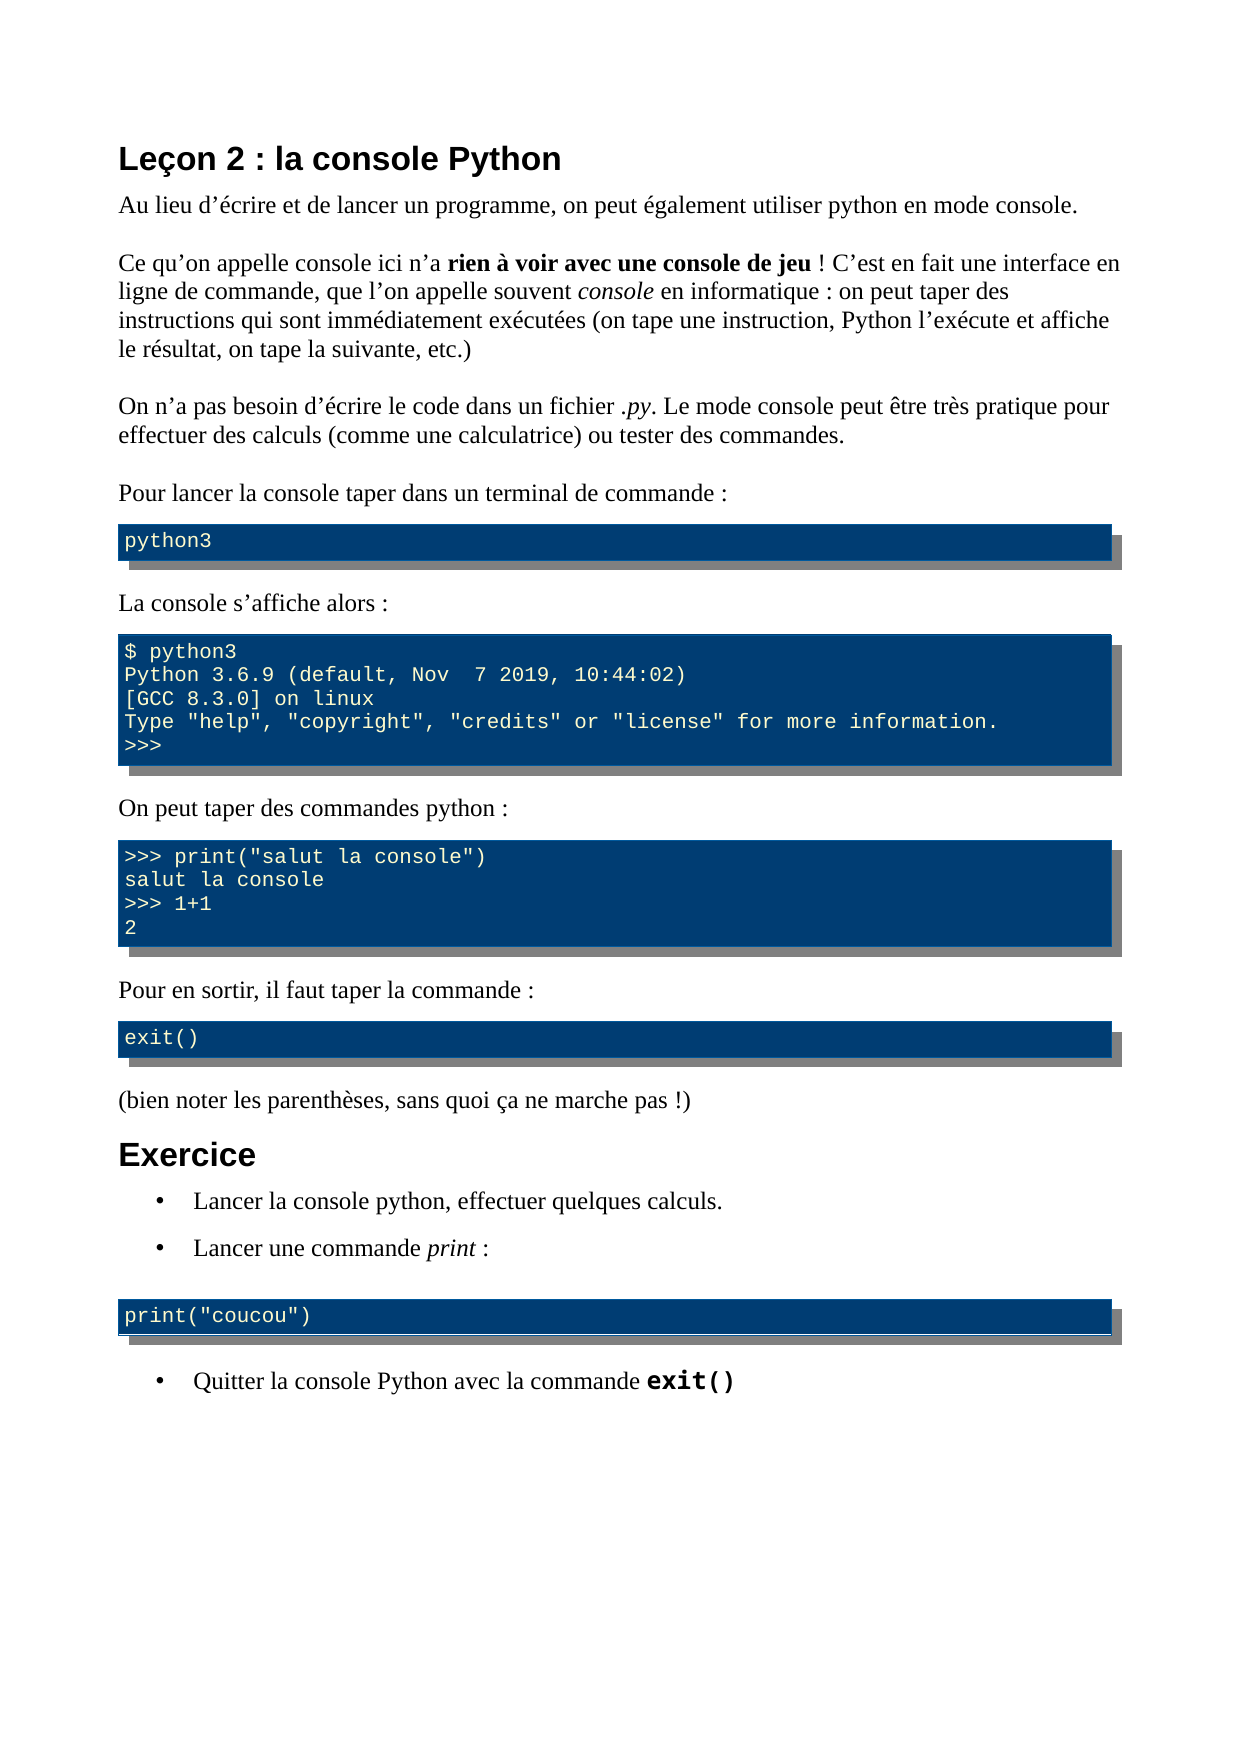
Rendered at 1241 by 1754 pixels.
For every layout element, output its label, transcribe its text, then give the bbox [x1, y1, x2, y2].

text exit() [119, 1022, 1111, 1057]
subtitle Leçon 2 : la console Python [118, 139, 1122, 178]
text Pour en sortir, il faut taper la commande : [118, 975, 1122, 1003]
list Quitter la console Python avec la commande exit() [156, 1363, 1122, 1397]
text On peut taper des commandes python : [118, 793, 1122, 822]
text [GCC 8.3.0] on linux [119, 682, 1111, 706]
text Ce qu’on appelle console ici n’a rien à voir avec une console de jeu ! C’est en fait une interface en ligne de commande, que l’on appelle souvent console en informatique : on peut taper des instructions qui sont immédiatement exécutées (on tape une instruction, Python l’exécute et affiche le résultat, on tape la suivante, etc.) [118, 248, 1122, 363]
text Python 3.6.9 (default, Nov 7 2019, 10:44:02) [119, 658, 1111, 682]
list Lancer une commande print : [156, 1233, 1122, 1262]
text Pour lancer la console taper dans un terminal de commande : [118, 478, 1122, 506]
text Au lieu d’écrire et de lancer un programme, on peut également utiliser python en mode console. [118, 190, 1122, 219]
text salut la console [119, 863, 1111, 887]
text >>> print("salut la console") [119, 841, 1111, 863]
text On n’a pas besoin d’écrire le code dans un fichier .py. Le mode console peut être très pratique pour effectuer des calculs (comme une calculatrice) ou tester des commandes. [118, 391, 1122, 449]
text python3 [119, 525, 1111, 560]
text print("coucou") [119, 1300, 1111, 1334]
text >>> [119, 729, 1111, 765]
text >>> 1+1 [119, 887, 1111, 911]
text 2 [119, 911, 1111, 946]
list Lancer la console python, effectuer quelques calculs. [156, 1186, 1122, 1215]
text $ python3 [119, 636, 1111, 658]
text La console s’affiche alors : [118, 588, 1122, 617]
subtitle Exercice [118, 1135, 1122, 1173]
text Type "help", "copyright", "credits" or "license" for more information. [119, 706, 1111, 729]
text (bien noter les parenthèses, sans quoi ça ne marche pas !) [118, 1085, 1122, 1114]
